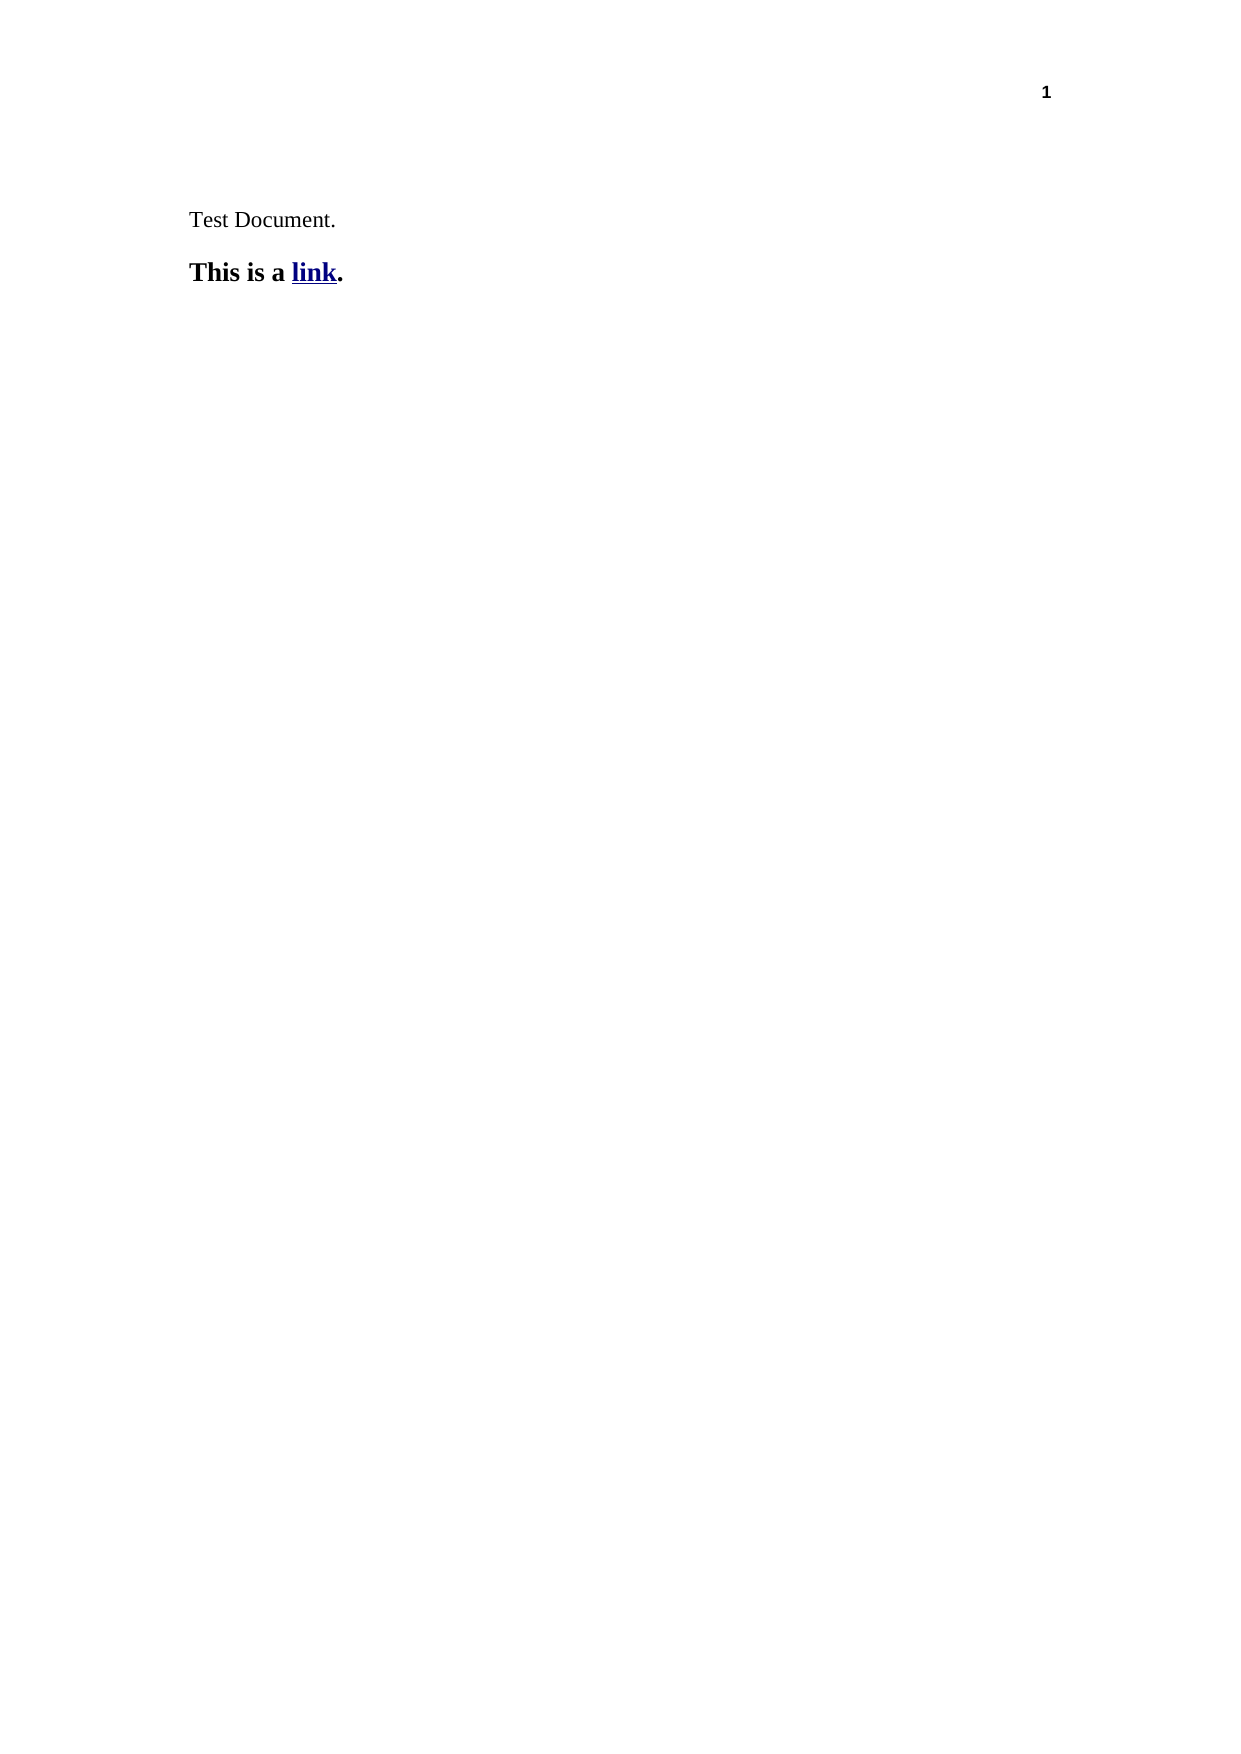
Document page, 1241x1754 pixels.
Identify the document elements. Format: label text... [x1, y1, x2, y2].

text This is a link. [189, 257, 1051, 287]
text Test Document. [189, 207, 1051, 232]
